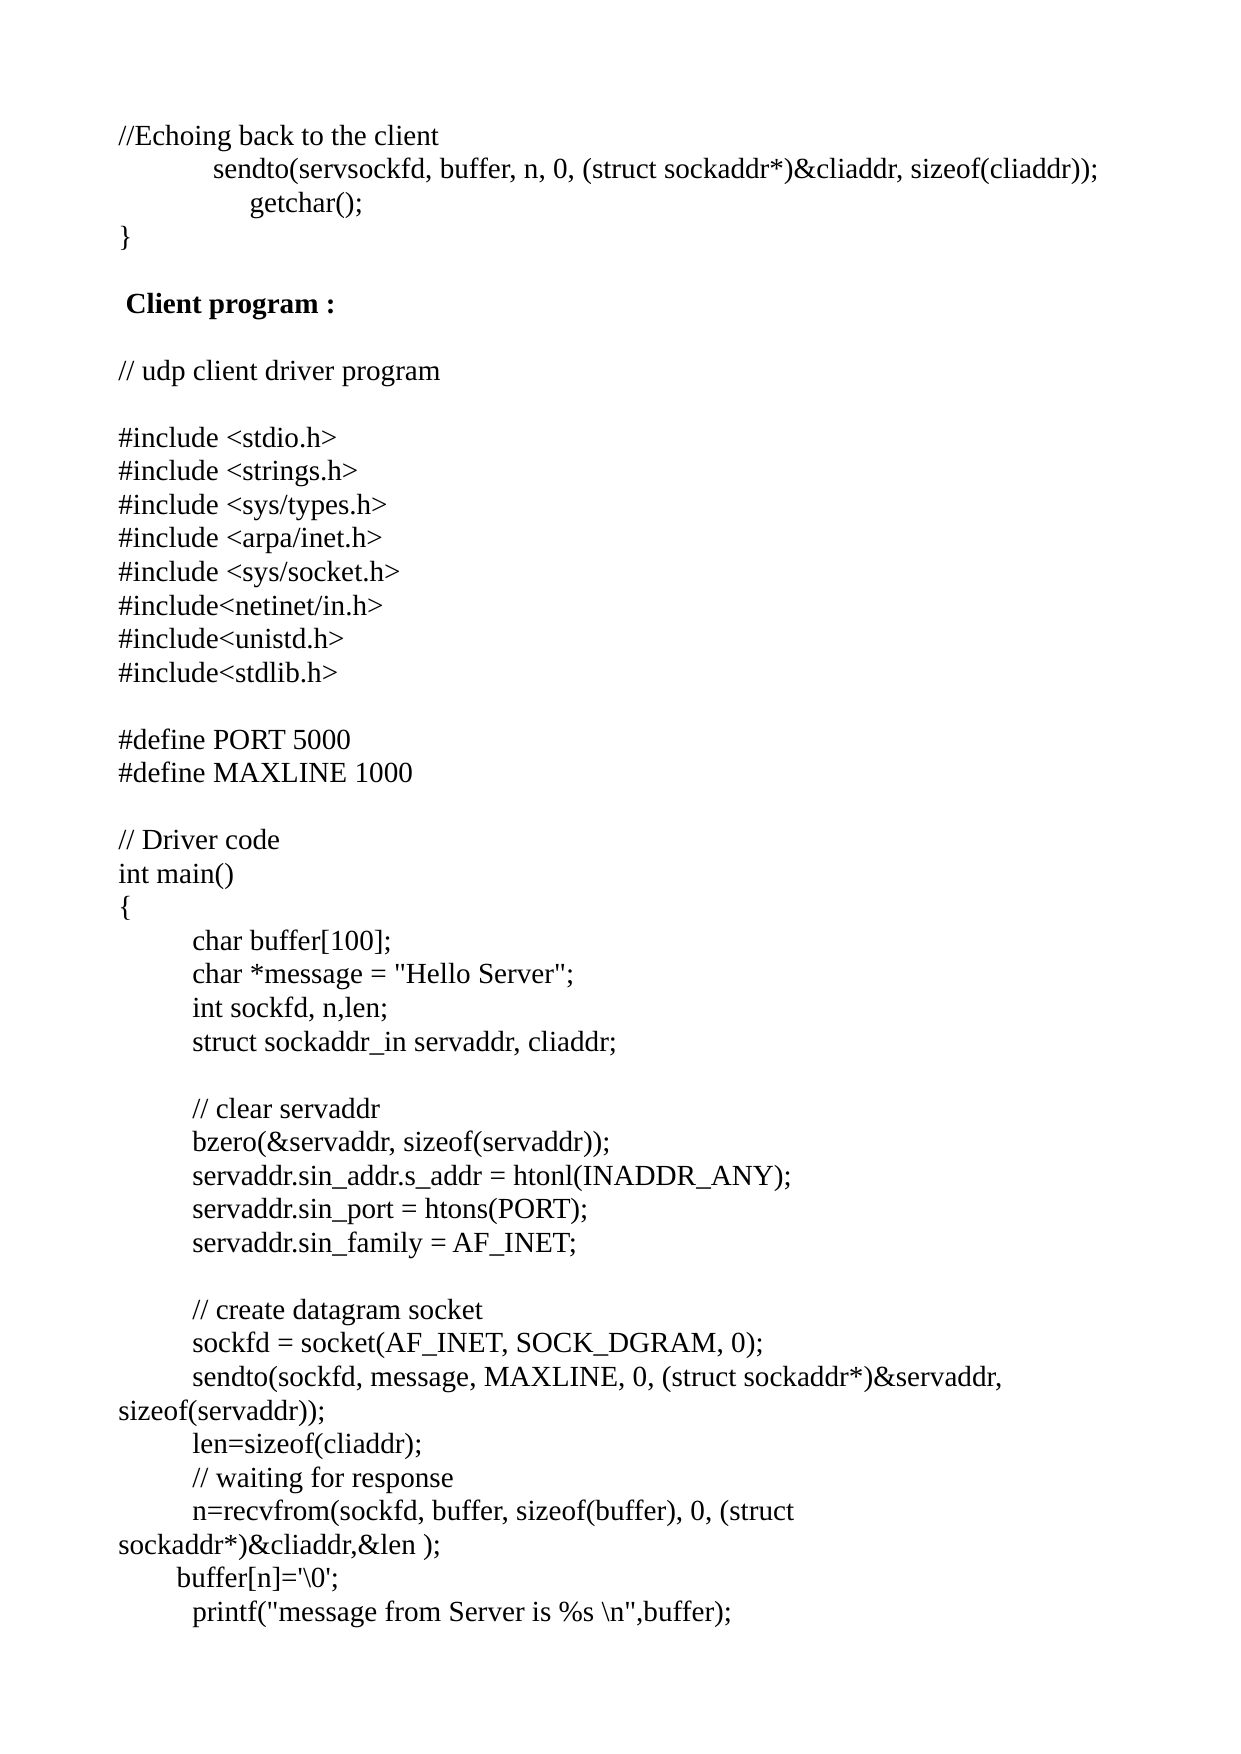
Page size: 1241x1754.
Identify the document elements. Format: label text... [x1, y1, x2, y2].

text sendto(sockfd, message, MAXLINE, 0, (struct sockaddr*)&servaddr, sizeof(servaddr)); [118, 1359, 1122, 1426]
text { [118, 889, 1122, 923]
text #define PORT 5000 [118, 722, 1122, 755]
text printf("message from Server is %s \n",buffer); [118, 1594, 1122, 1627]
text // Driver code [118, 822, 1122, 856]
text // clear servaddr [118, 1091, 1122, 1124]
text #include <sys/types.h> [118, 487, 1122, 521]
text #include<unistd.h> [118, 621, 1122, 655]
text char *message = "Hello Server"; [118, 957, 1122, 990]
text n=recvfrom(sockfd, buffer, sizeof(buffer), 0, (struct sockaddr*)&cliaddr,&len ); [118, 1493, 1122, 1560]
text int sockfd, n,len; [118, 990, 1122, 1024]
text servaddr.sin_port = htons(PORT); [118, 1191, 1122, 1225]
text sendto(servsockfd, buffer, n, 0, (struct sockaddr*)&cliaddr, sizeof(cliaddr)); [118, 152, 1122, 185]
text sockfd = socket(AF_INET, SOCK_DGRAM, 0); [118, 1326, 1122, 1359]
text #include<stdlib.h> [118, 655, 1122, 688]
text //Echoing back to the client [118, 118, 1122, 152]
text // udp client driver program [118, 353, 1122, 386]
text char buffer[100]; [118, 923, 1122, 957]
text struct sockaddr_in servaddr, cliaddr; [118, 1024, 1122, 1057]
text servaddr.sin_family = AF_INET; [118, 1225, 1122, 1258]
text #define MAXLINE 1000 [118, 755, 1122, 789]
text buffer[n]='\0'; [118, 1560, 1122, 1594]
text #include <stdio.h> [118, 420, 1122, 453]
text int main() [118, 856, 1122, 889]
text #include <sys/socket.h> [118, 554, 1122, 588]
text getchar(); [118, 185, 1122, 219]
text bzero(&servaddr, sizeof(servaddr)); [118, 1124, 1122, 1158]
text #include <strings.h> [118, 453, 1122, 487]
text servaddr.sin_addr.s_addr = htonl(INADDR_ANY); [118, 1158, 1122, 1191]
text Client program : [118, 286, 1122, 319]
text #include<netinet/in.h> [118, 588, 1122, 621]
text len=sizeof(cliaddr); [118, 1426, 1122, 1460]
text // create datagram socket [118, 1292, 1122, 1326]
text // waiting for response [118, 1460, 1122, 1493]
text } [118, 219, 1122, 252]
text #include <arpa/inet.h> [118, 521, 1122, 554]
